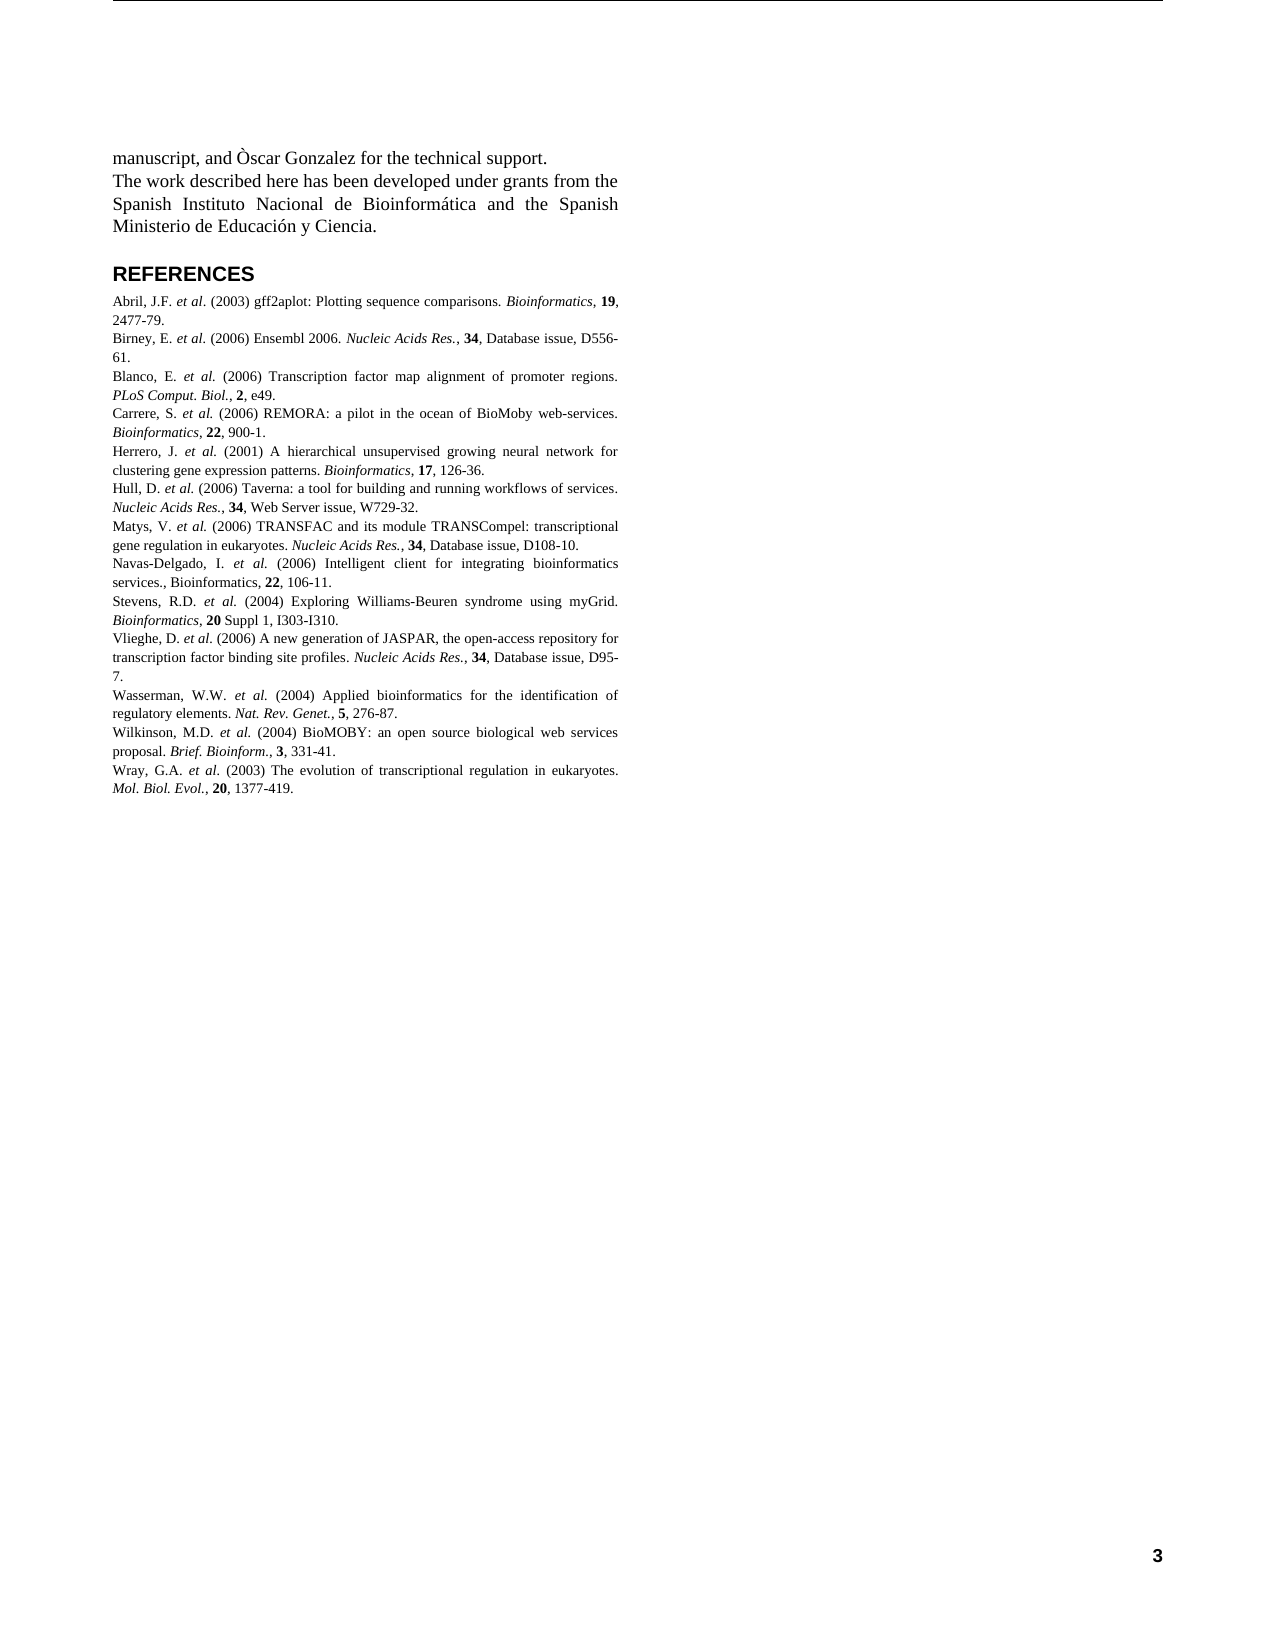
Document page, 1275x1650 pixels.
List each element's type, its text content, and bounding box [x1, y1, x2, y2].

text Wilkinson, M.D. et al. (2004) BioMOBY: an open source biological web services proposal. Brief. Bioinform., 3, 331-41. [112, 722, 619, 760]
text The work described here has been developed under grants from the Spanish Instituto Nacional de Bioinformática and the Spanish Ministerio de Educación y Ciencia. [112, 169, 619, 237]
text Birney, E. et al. (2006) Ensembl 2006. Nucleic Acids Res., 34, Database issue, D556-61. [112, 329, 619, 366]
text Blanco, E. et al. (2006) Transcription factor map alignment of promoter regions. PLoS Comput. Biol., 2, e49. [112, 366, 619, 404]
text Hull, D. et al. (2006) Taverna: a tool for building and running workflows of services. Nucleic Acids Res., 34, Web Server issue, W729-32. [112, 479, 619, 516]
text Herrero, J. et al. (2001) A hierarchical unsupervised growing neural network for clustering gene expression patterns. Bioinformatics, 17, 126-36. [112, 441, 619, 479]
text Abril, J.F. et al. (2003) gff2aplot: Plotting sequence comparisons. Bioinformatics, 19, 2477-79. [112, 291, 619, 329]
text Stevens, R.D. et al. (2004) Exploring Williams-Beuren syndrome using myGrid. Bioinformatics, 20 Suppl 1, I303-I310. [112, 591, 619, 629]
text Wasserman, W.W. et al. (2004) Applied bioinformatics for the identification of regulatory elements. Nat. Rev. Genet., 5, 276-87. [112, 685, 619, 722]
text manuscript, and Òscar Gonzalez for the technical support. [112, 146, 619, 169]
text References [112, 261, 619, 286]
text Carrere, S. et al. (2006) REMORA: a pilot in the ocean of BioMoby web-services. Bioinformatics, 22, 900-1. [112, 404, 619, 441]
text Wray, G.A. et al. (2003) The evolution of transcriptional regulation in eukaryotes. Mol. Biol. Evol., 20, 1377-419. [112, 760, 619, 797]
text Matys, V. et al. (2006) TRANSFAC and its module TRANSCompel: transcriptional gene regulation in eukaryotes. Nucleic Acids Res., 34, Database issue, D108-10. [112, 516, 619, 554]
text Navas-Delgado, I. et al. (2006) Intelligent client for integrating bioinformatics services., Bioinformatics, 22, 106-11. [112, 554, 619, 591]
text Vlieghe, D. et al. (2006) A new generation of JASPAR, the open-access repository for transcription factor binding site profiles. Nucleic Acids Res., 34, Database issue, D95-7. [112, 629, 619, 685]
